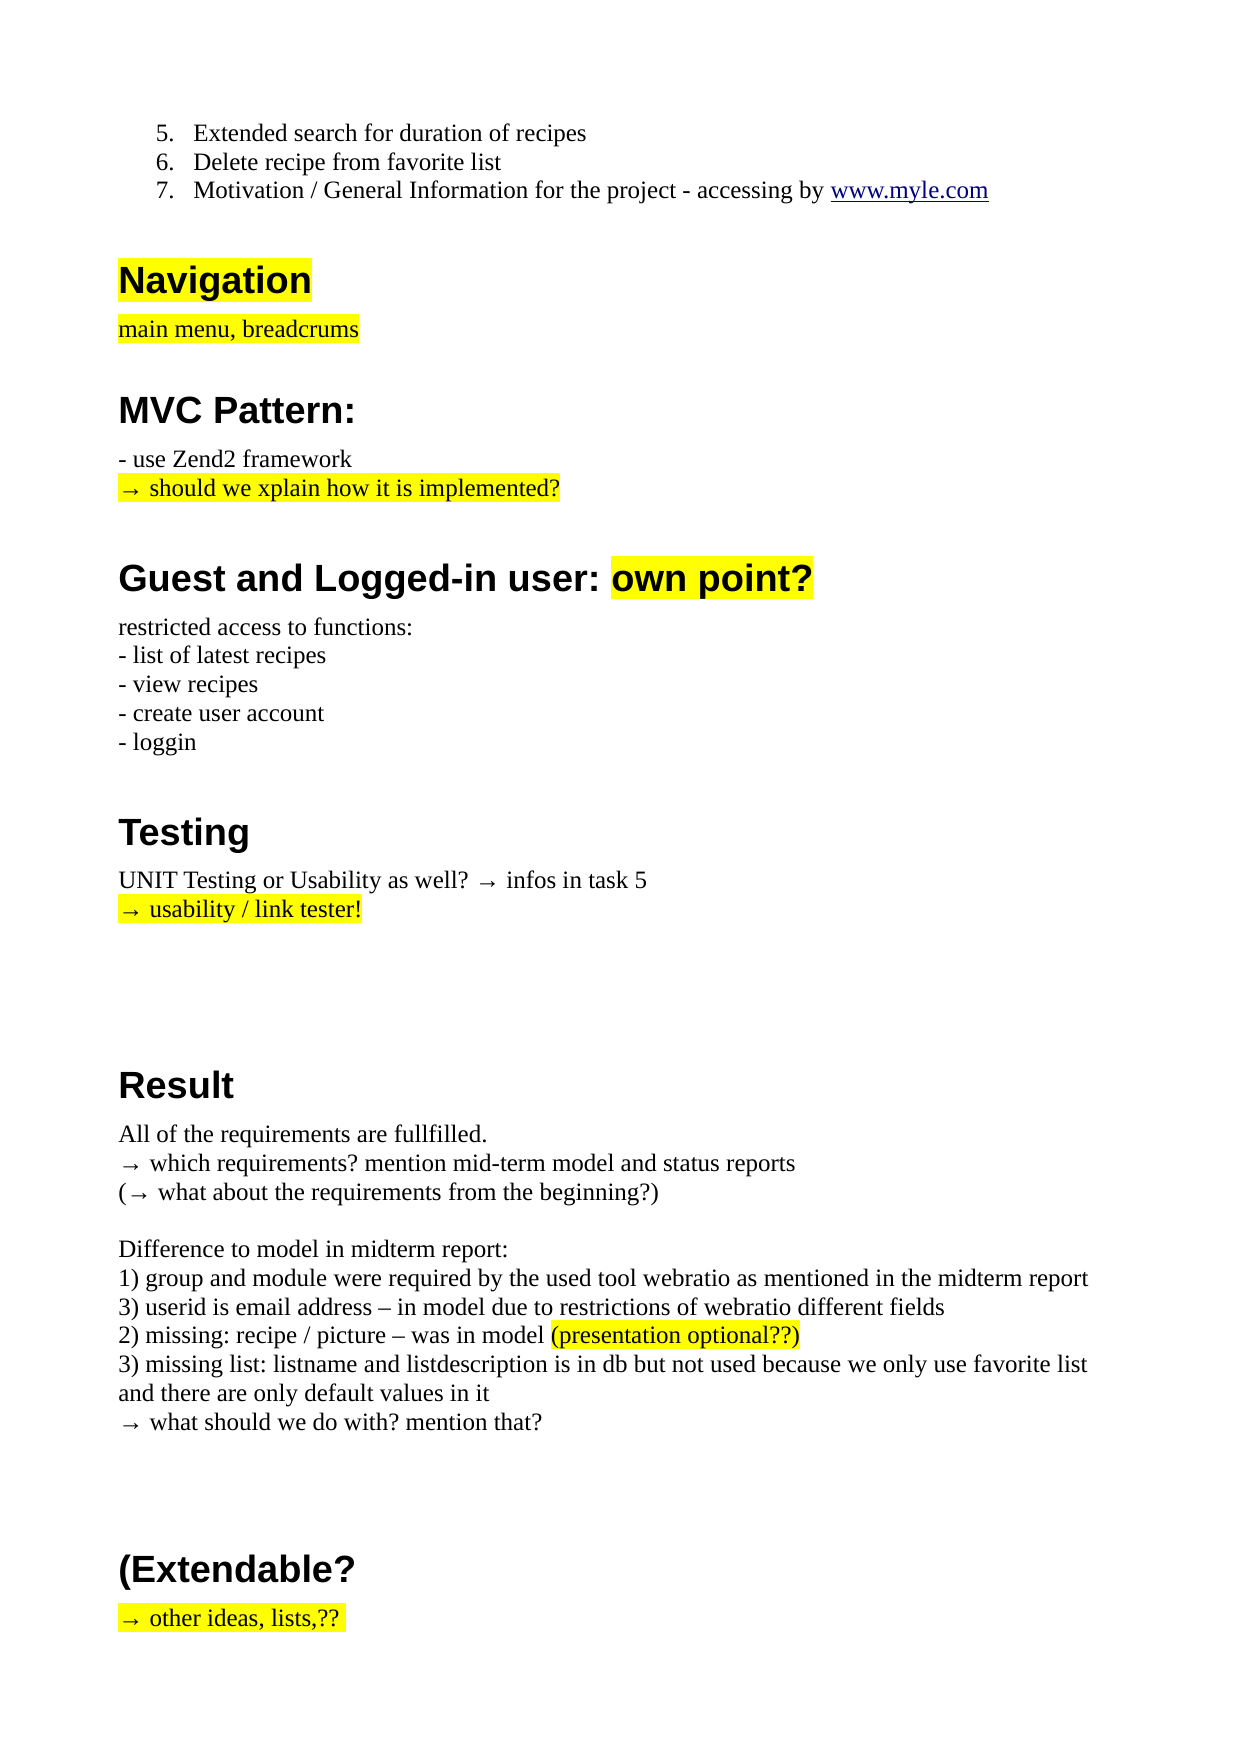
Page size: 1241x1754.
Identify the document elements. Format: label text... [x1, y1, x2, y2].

list Delete recipe from favorite list [156, 147, 1122, 176]
list Motivation / General Information for the project - accessing by www.myle.com [156, 176, 1122, 204]
text 2) missing: recipe / picture – was in model (presentation optional??) [118, 1320, 1122, 1349]
text - loggin [118, 727, 1122, 756]
text → which requirements? mention mid-term model and status reports [118, 1148, 1122, 1177]
list Extended search for duration of recipes [156, 118, 1122, 147]
subtitle Navigation [118, 258, 1122, 302]
text 3) userid is email address – in model due to restrictions of webratio different fields [118, 1292, 1122, 1320]
text → other ideas, lists,?? [118, 1603, 1122, 1632]
text → should we xplain how it is implemented? [118, 473, 1122, 502]
text All of the requirements are fullfilled. [118, 1119, 1122, 1148]
text → usability / link tester! [118, 894, 1122, 923]
subtitle Guest and Logged-in user: own point? [118, 556, 1122, 599]
subtitle (Extendable? [118, 1547, 1122, 1590]
text Difference to model in midterm report: [118, 1234, 1122, 1263]
text - list of latest recipes [118, 641, 1122, 669]
text UNIT Testing or Usability as well? → infos in task 5 [118, 866, 1122, 894]
text restricted access to functions: [118, 612, 1122, 641]
text main menu, breadcrums [118, 314, 1122, 343]
text → what should we do with? mention that? [118, 1407, 1122, 1435]
subtitle MVC Pattern: [118, 388, 1122, 432]
text 3) missing list: listname and listdescription is in db but not used because we only use favorite list and there are only default values in it [118, 1349, 1122, 1407]
text - use Zend2 framework [118, 444, 1122, 473]
text - create user account [118, 698, 1122, 727]
subtitle Testing [118, 809, 1122, 853]
text - view recipes [118, 669, 1122, 698]
subtitle Result [118, 1063, 1122, 1107]
text 1) group and module were required by the used tool webratio as mentioned in the midterm report [118, 1263, 1122, 1292]
text (→ what about the requirements from the beginning?) [118, 1177, 1122, 1205]
